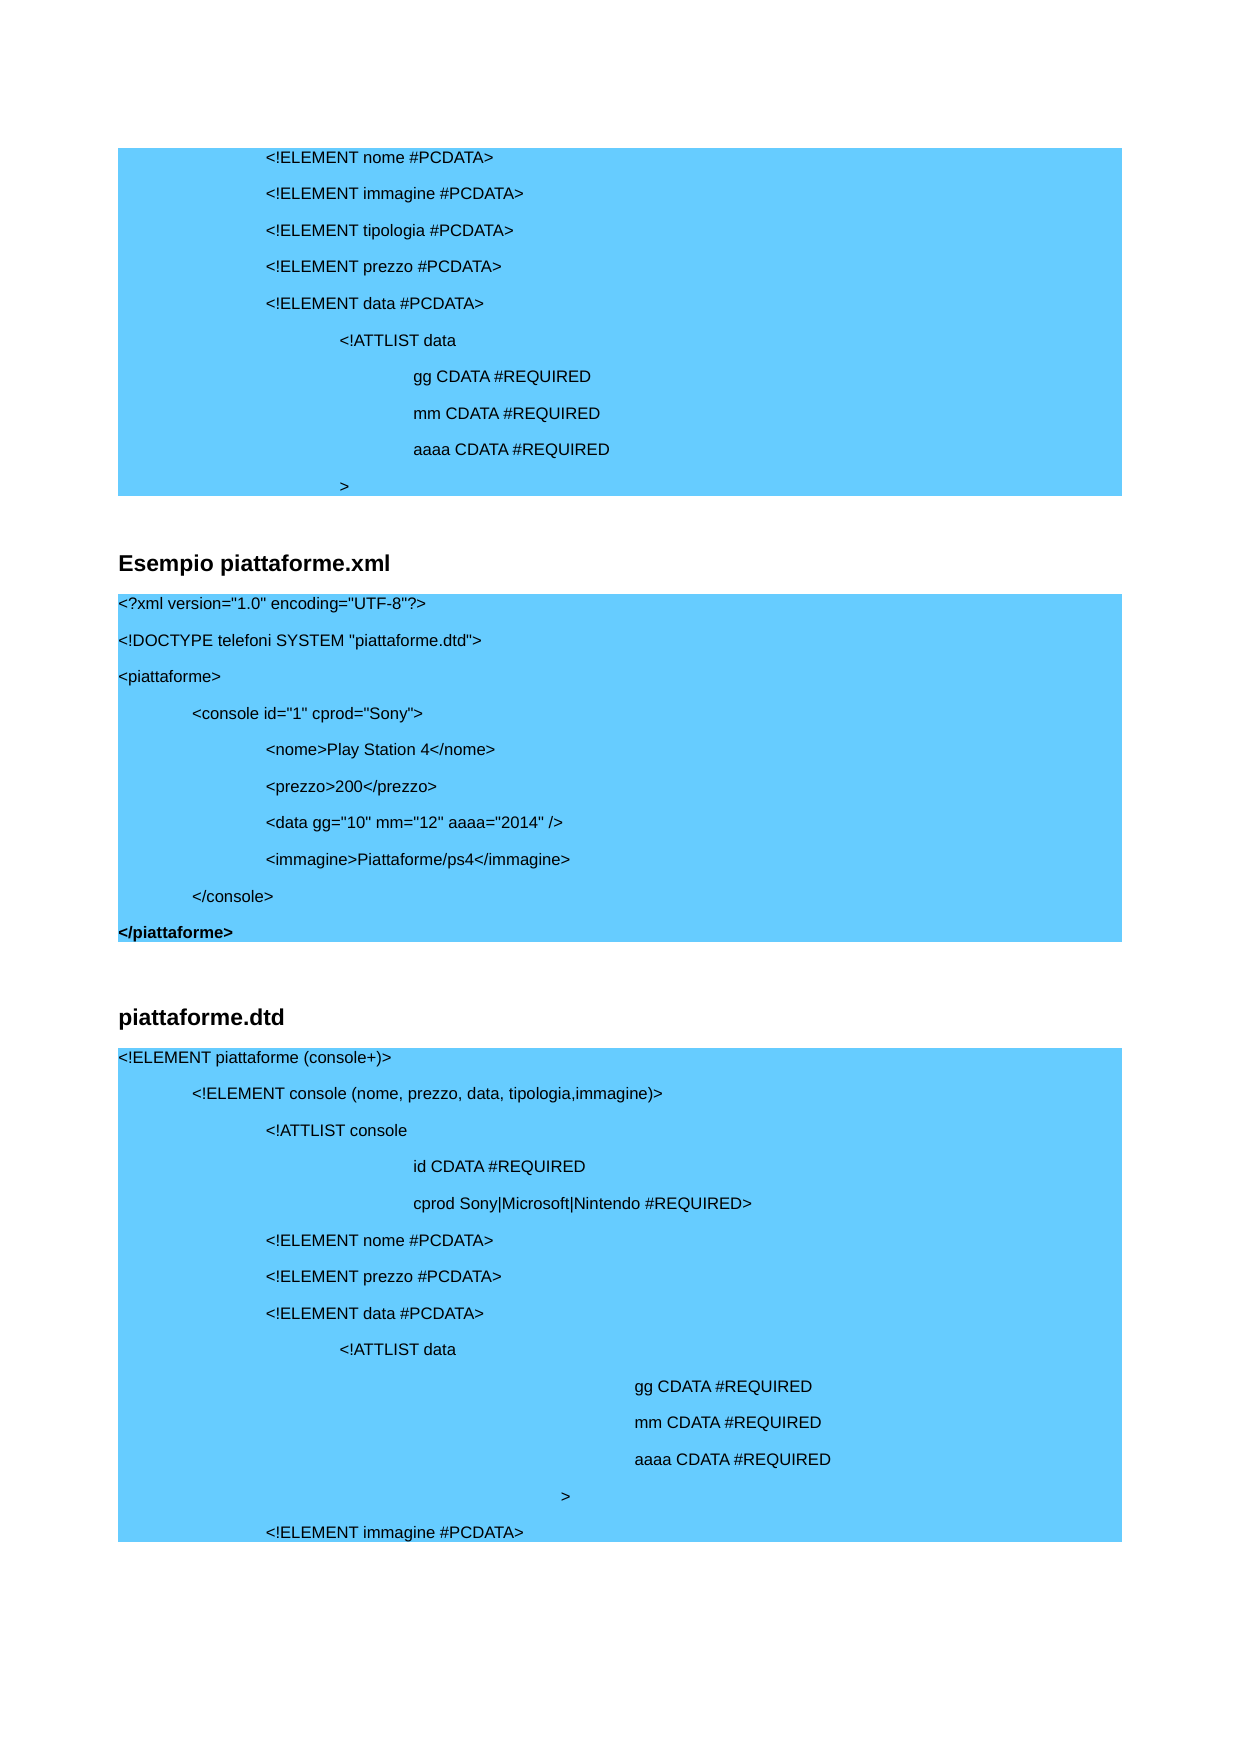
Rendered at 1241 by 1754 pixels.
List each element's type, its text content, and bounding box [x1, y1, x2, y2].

text <!ELEMENT console (nome, prezzo, data, tipologia,immagine)> [118, 1084, 1122, 1103]
text <data gg="10" mm="12" aaaa="2014" /> [118, 813, 1122, 832]
text <!ATTLIST data [118, 1340, 1122, 1359]
text <!ATTLIST data [118, 330, 1122, 349]
text id CDATA #REQUIRED [118, 1157, 1122, 1176]
text > [118, 477, 1122, 496]
text </piattaforme> [118, 923, 1122, 942]
text aaaa CDATA #REQUIRED [118, 440, 1122, 459]
text <!ELEMENT nome #PCDATA> [118, 1230, 1122, 1249]
text mm CDATA #REQUIRED [118, 1413, 1122, 1432]
text <!ELEMENT prezzo #PCDATA> [118, 1267, 1122, 1286]
text <!ATTLIST console [118, 1121, 1122, 1140]
text <!ELEMENT immagine #PCDATA> [118, 1523, 1122, 1542]
text <immagine>Piattaforme/ps4</immagine> [118, 850, 1122, 869]
text <!ELEMENT immagine #PCDATA> [118, 184, 1122, 203]
text </console> [118, 886, 1122, 906]
text <!DOCTYPE telefoni SYSTEM "piattaforme.dtd"> [118, 630, 1122, 649]
text <console id="1" cprod="Sony"> [118, 703, 1122, 723]
text <piattaforme> [118, 667, 1122, 686]
text aaaa CDATA #REQUIRED [118, 1450, 1122, 1469]
text gg CDATA #REQUIRED [118, 367, 1122, 386]
text <prezzo>200</prezzo> [118, 777, 1122, 796]
text <!ELEMENT data #PCDATA> [118, 294, 1122, 313]
text <!ELEMENT nome #PCDATA> [118, 148, 1122, 167]
text gg CDATA #REQUIRED [118, 1377, 1122, 1396]
text mm CDATA #REQUIRED [118, 403, 1122, 423]
text piattaforme.dtd [118, 1003, 1122, 1030]
text > [118, 1486, 1122, 1506]
text Esempio piattaforme.xml [118, 550, 1122, 576]
text <!ELEMENT prezzo #PCDATA> [118, 257, 1122, 276]
text <?xml version="1.0" encoding="UTF-8"?> [118, 594, 1122, 613]
text cprod Sony|Microsoft|Nintendo #REQUIRED> [118, 1194, 1122, 1213]
text <!ELEMENT tipologia #PCDATA> [118, 221, 1122, 240]
text <!ELEMENT piattaforme (console+)> [118, 1048, 1122, 1067]
text <nome>Play Station 4</nome> [118, 740, 1122, 759]
text <!ELEMENT data #PCDATA> [118, 1303, 1122, 1323]
